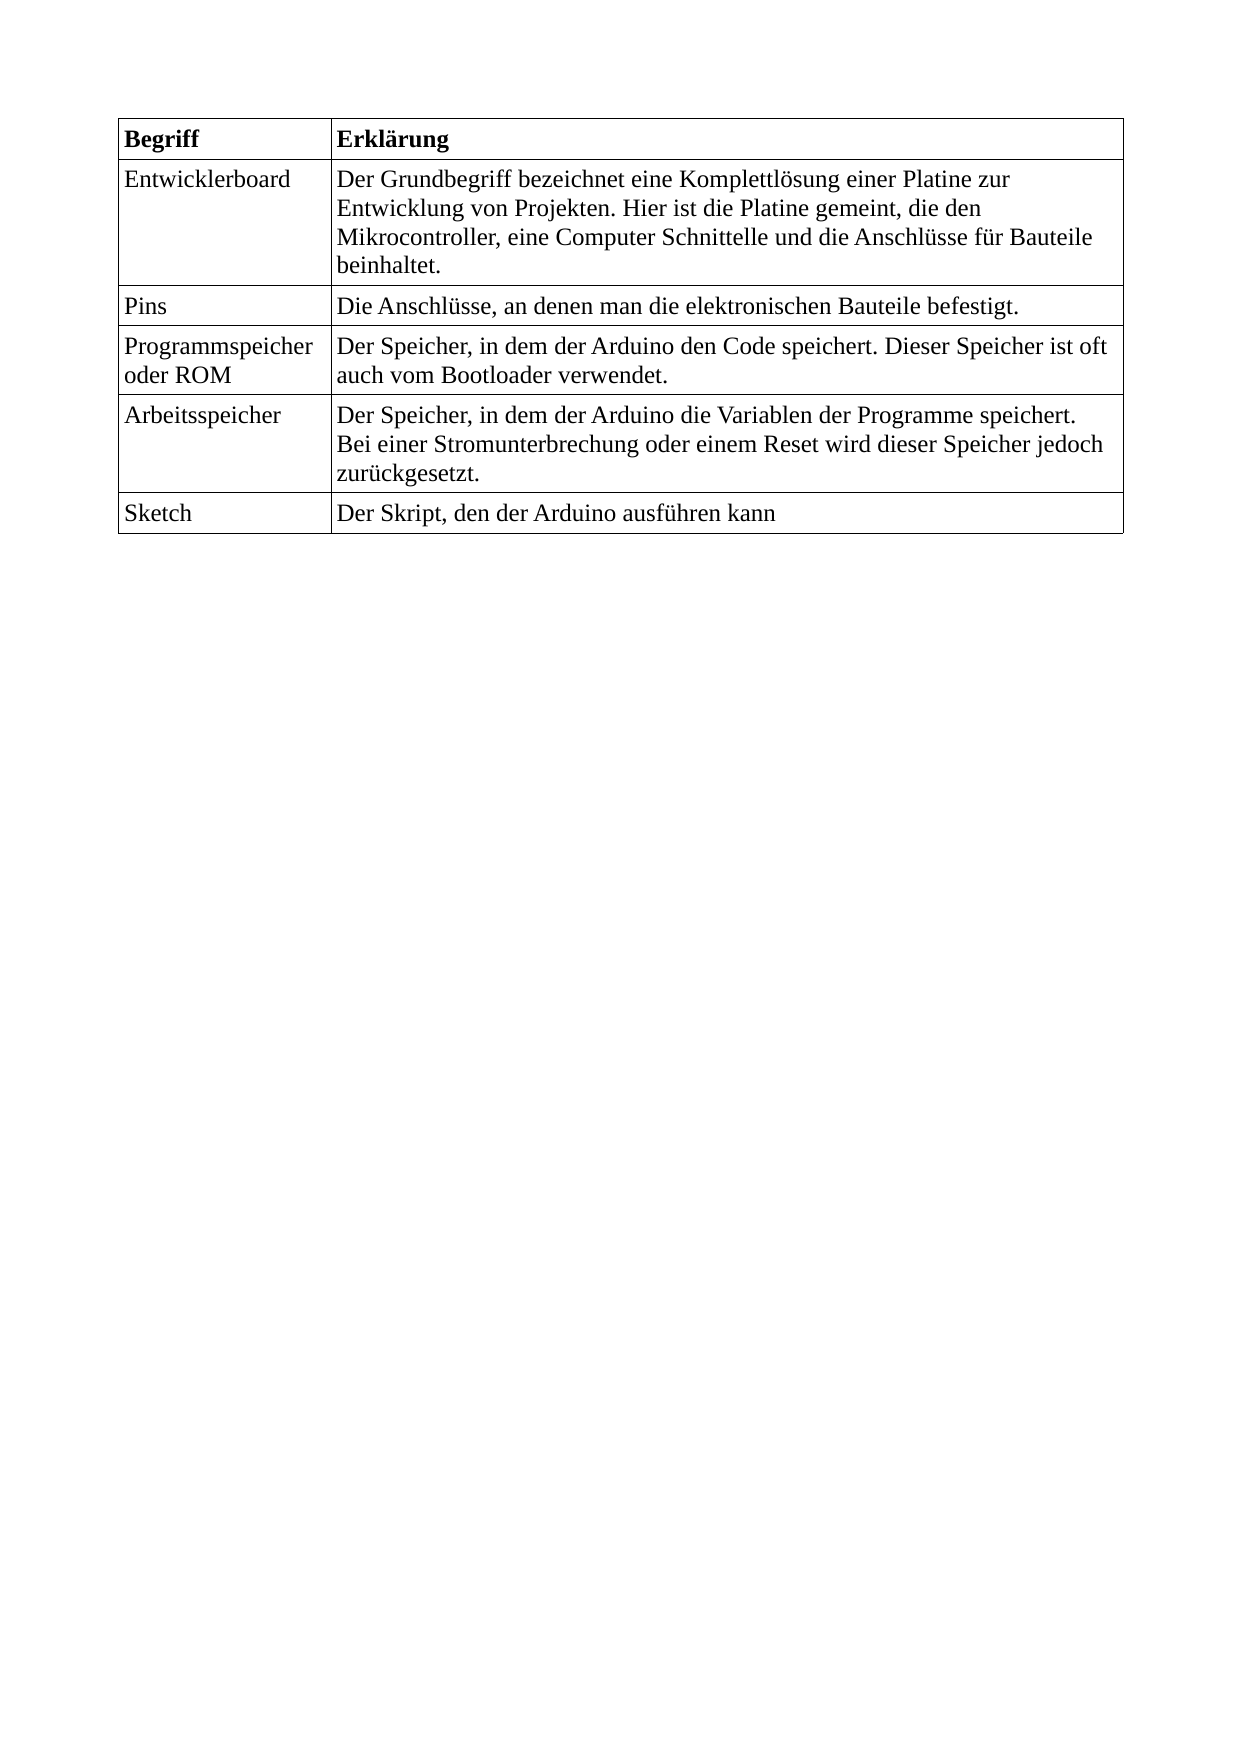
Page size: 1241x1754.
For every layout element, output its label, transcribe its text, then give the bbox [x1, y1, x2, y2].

table_cell Die Anschlüsse, an denen man die elektronischen Bauteile befestigt. [332, 286, 1123, 325]
table_cell Der Speicher, in dem der Arduino den Code speichert. Dieser Speicher ist oft auch vom Bootloader verwendet. [332, 326, 1123, 394]
table_cell Der Skript, den der Arduino ausführen kann [332, 493, 1123, 532]
table_cell Der Speicher, in dem der Arduino die Variablen der Programme speichert. Bei einer Stromunterbrechung oder einem Reset wird dieser Speicher jedoch zurückgesetzt. [332, 395, 1123, 492]
table_header Begriff [119, 119, 331, 158]
table_cell Pins [119, 286, 331, 325]
table_cell Sketch [119, 493, 331, 532]
table_cell Programmspeicher oder ROM [119, 326, 331, 394]
table_header Erklärung [332, 119, 1123, 158]
table_cell Arbeitsspeicher [119, 395, 331, 492]
table_cell Entwicklerboard [119, 160, 331, 285]
table_cell Der Grundbegriff bezeichnet eine Komplettlösung einer Platine zur Entwicklung von Projekten. Hier ist die Platine gemeint, die den Mikrocontroller, eine Computer Schnittelle und die Anschlüsse für Bauteile beinhaltet. [332, 160, 1123, 285]
